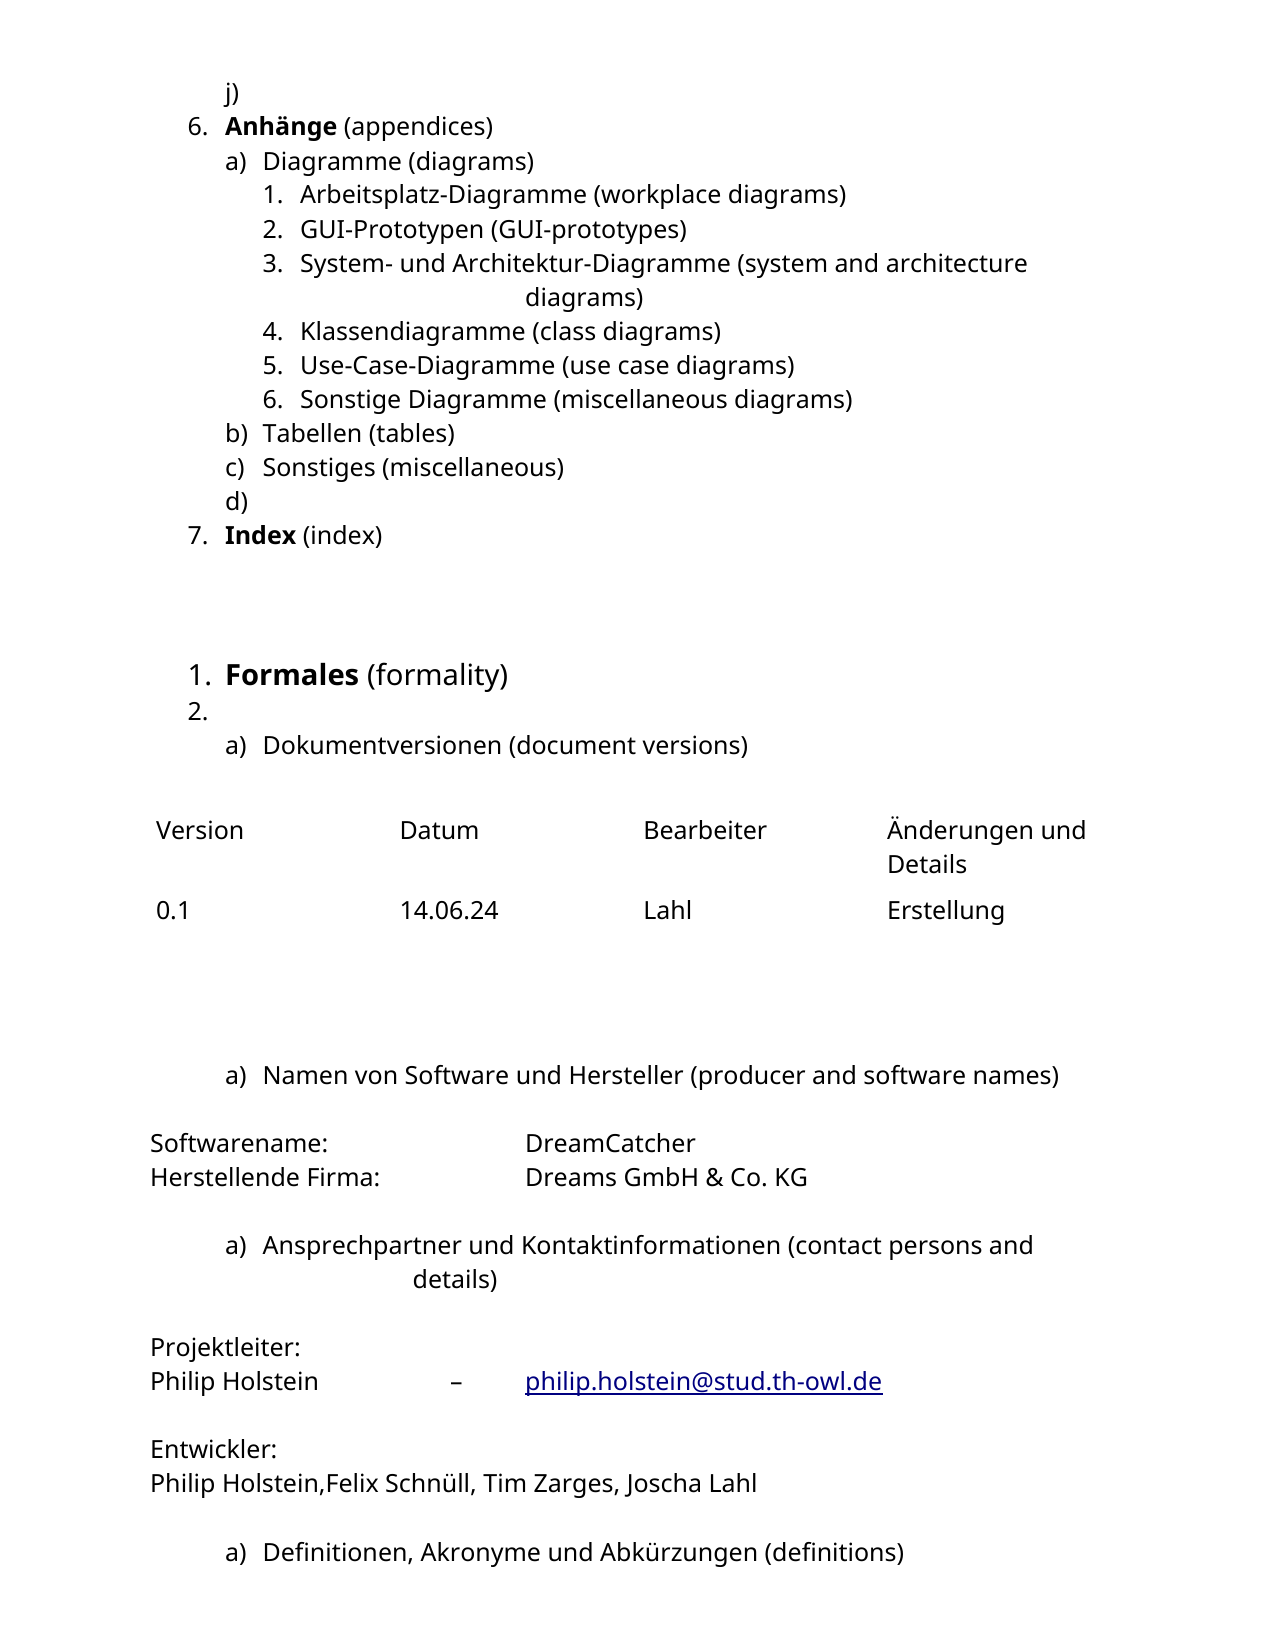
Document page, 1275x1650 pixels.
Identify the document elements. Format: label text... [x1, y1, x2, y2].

table_cell Lahl [638, 887, 881, 966]
table_header Änderungen und Details [881, 807, 1125, 887]
list Sonstige Diagramme (miscellaneous diagrams) [262, 382, 1125, 416]
list Anhänge (appendices) [187, 109, 1125, 143]
list System- und Architektur-Diagramme (system and architecture diagrams) [262, 245, 1125, 313]
table_cell [881, 966, 1125, 1023]
list Use-Case-Diagramme (use case diagrams) [262, 347, 1125, 382]
table_cell 14.06.24 [394, 887, 637, 966]
list Ansprechpartner und Kontaktinformationen (contact persons and details) [225, 1228, 1125, 1296]
list GUI-Prototypen (GUI-prototypes) [262, 211, 1125, 245]
table_cell [638, 966, 881, 1023]
table_header Version [150, 807, 394, 887]
list Sonstiges (miscellaneous) [225, 450, 1125, 484]
table_header Bearbeiter [638, 807, 881, 887]
list Index (index) [187, 518, 1125, 552]
list Tabellen (tables) [225, 416, 1125, 450]
list Klassendiagramme (class diagrams) [262, 313, 1125, 347]
list Definitionen, Akronyme und Abkürzungen (definitions) [225, 1534, 1125, 1568]
list Formales (formality) [187, 654, 1125, 694]
list Dokumentversionen (document versions) [225, 728, 1125, 762]
text Softwarename: DreamCatcher [150, 1126, 1125, 1159]
list Namen von Software und Hersteller (producer and software names) [225, 1057, 1125, 1091]
text Entwickler: Philip Holstein,Felix Schnüll, Tim Zarges, Joscha Lahl [150, 1432, 1125, 1500]
list Diagramme (diagrams) [225, 143, 1125, 177]
table_cell [150, 966, 394, 1023]
table_cell Erstellung [881, 887, 1125, 966]
text Projektleiter: [150, 1330, 1125, 1364]
table_cell 0.1 [150, 887, 394, 966]
text Philip Holstein – philip.holstein@stud.th-owl.de [150, 1364, 1125, 1398]
table_header Datum [394, 807, 637, 887]
text Herstellende Firma: Dreams GmbH & Co. KG [150, 1159, 1125, 1194]
list Arbeitsplatz-Diagramme (workplace diagrams) [262, 177, 1125, 211]
table_cell [394, 966, 637, 1023]
